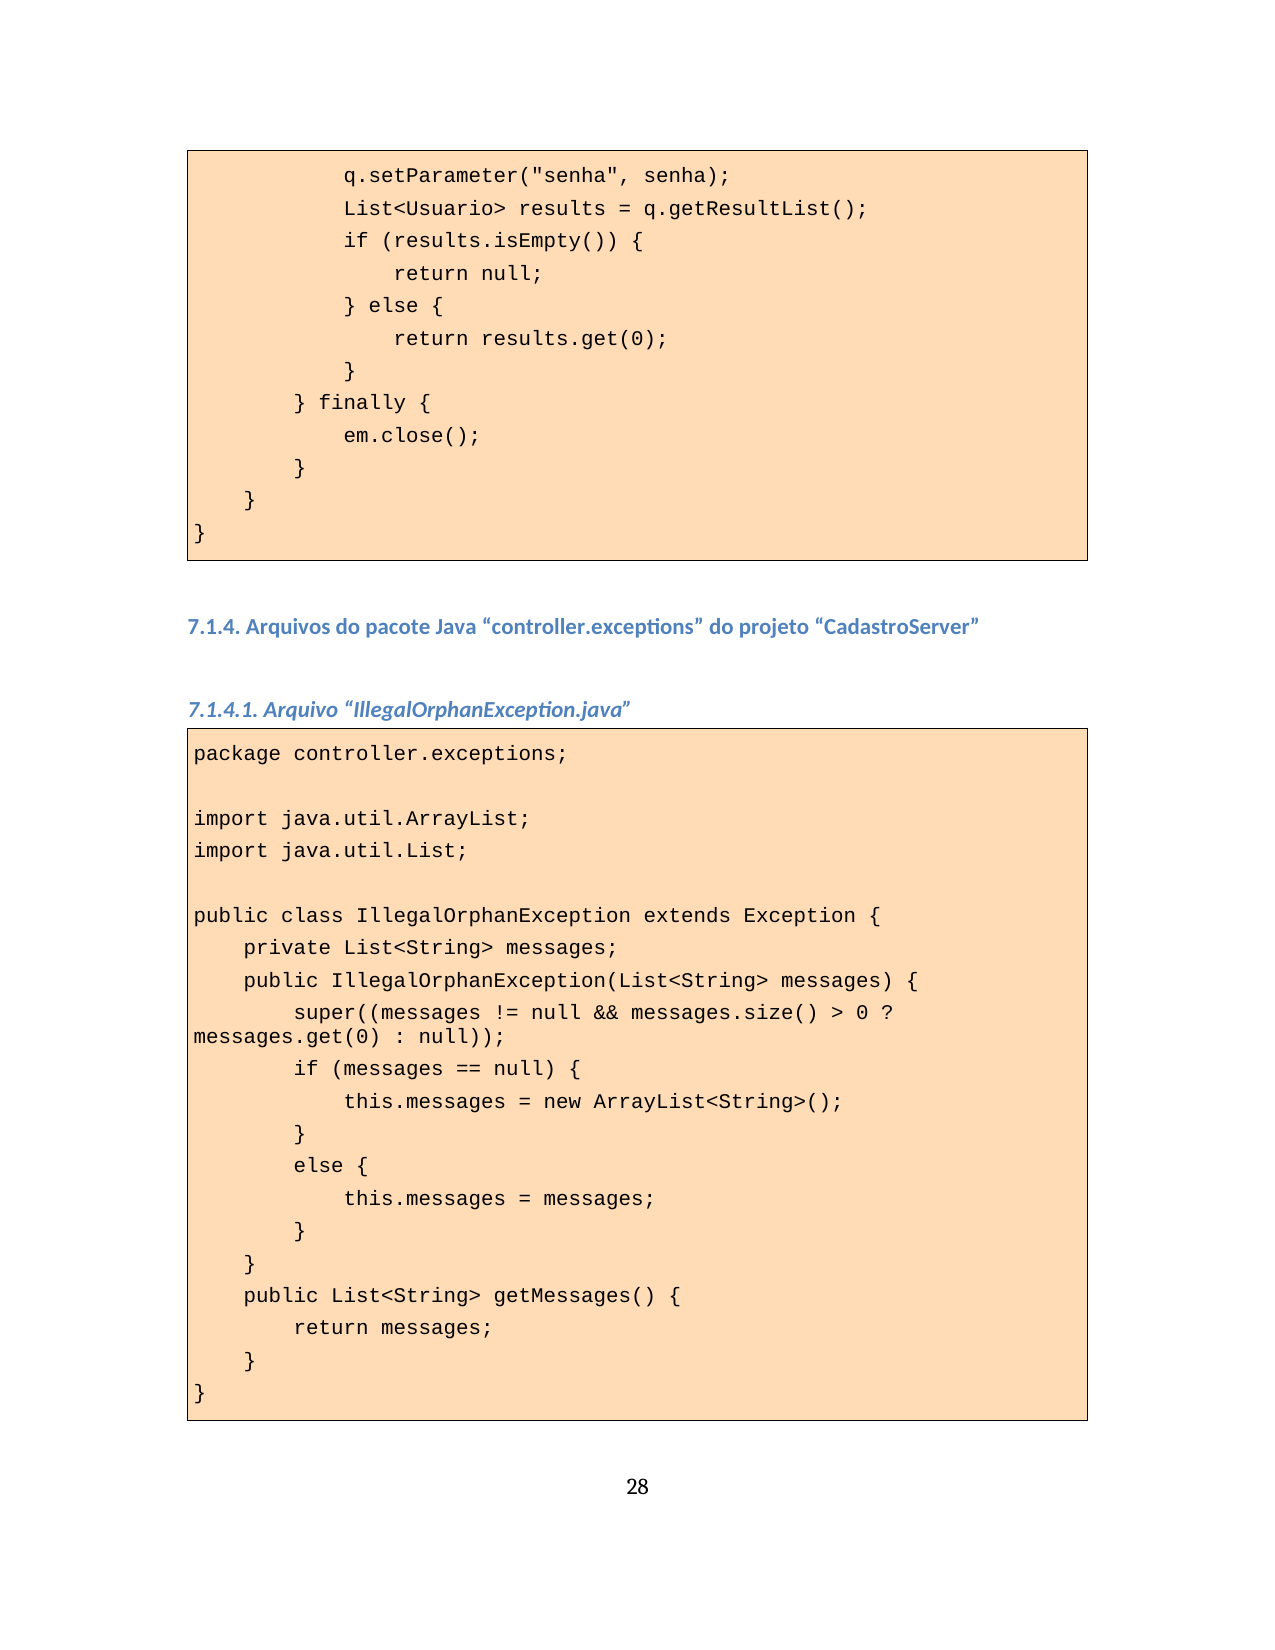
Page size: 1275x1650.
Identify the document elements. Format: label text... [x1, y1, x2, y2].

subtitle 7.1.4. Arquivos do pacote Java “controller.exceptions” do projeto “CadastroServer” [187, 612, 1087, 640]
table_header q.setParameter("senha", senha); List<Usuario> results = q.getResultList(); if (results.isEmpty()) { return null; } else { return results.get(0); } } finally { em.close(); } } } [188, 151, 1087, 560]
table_header package controller.exceptions; import java.util.ArrayList; import java.util.List; public class IllegalOrphanException extends Exception { private List<String> messages; public IllegalOrphanException(List<String> messages) { super((messages != null && messages.size() > 0 ? messages.get(0) : null)); if (messages == null) { this.messages = new ArrayList<String>(); } else { this.messages = messages; } } public List<String> getMessages() { return messages; } } [188, 729, 1087, 1420]
subtitle 7.1.4.1. Arquivo “IllegalOrphanException.java” [187, 695, 1087, 723]
